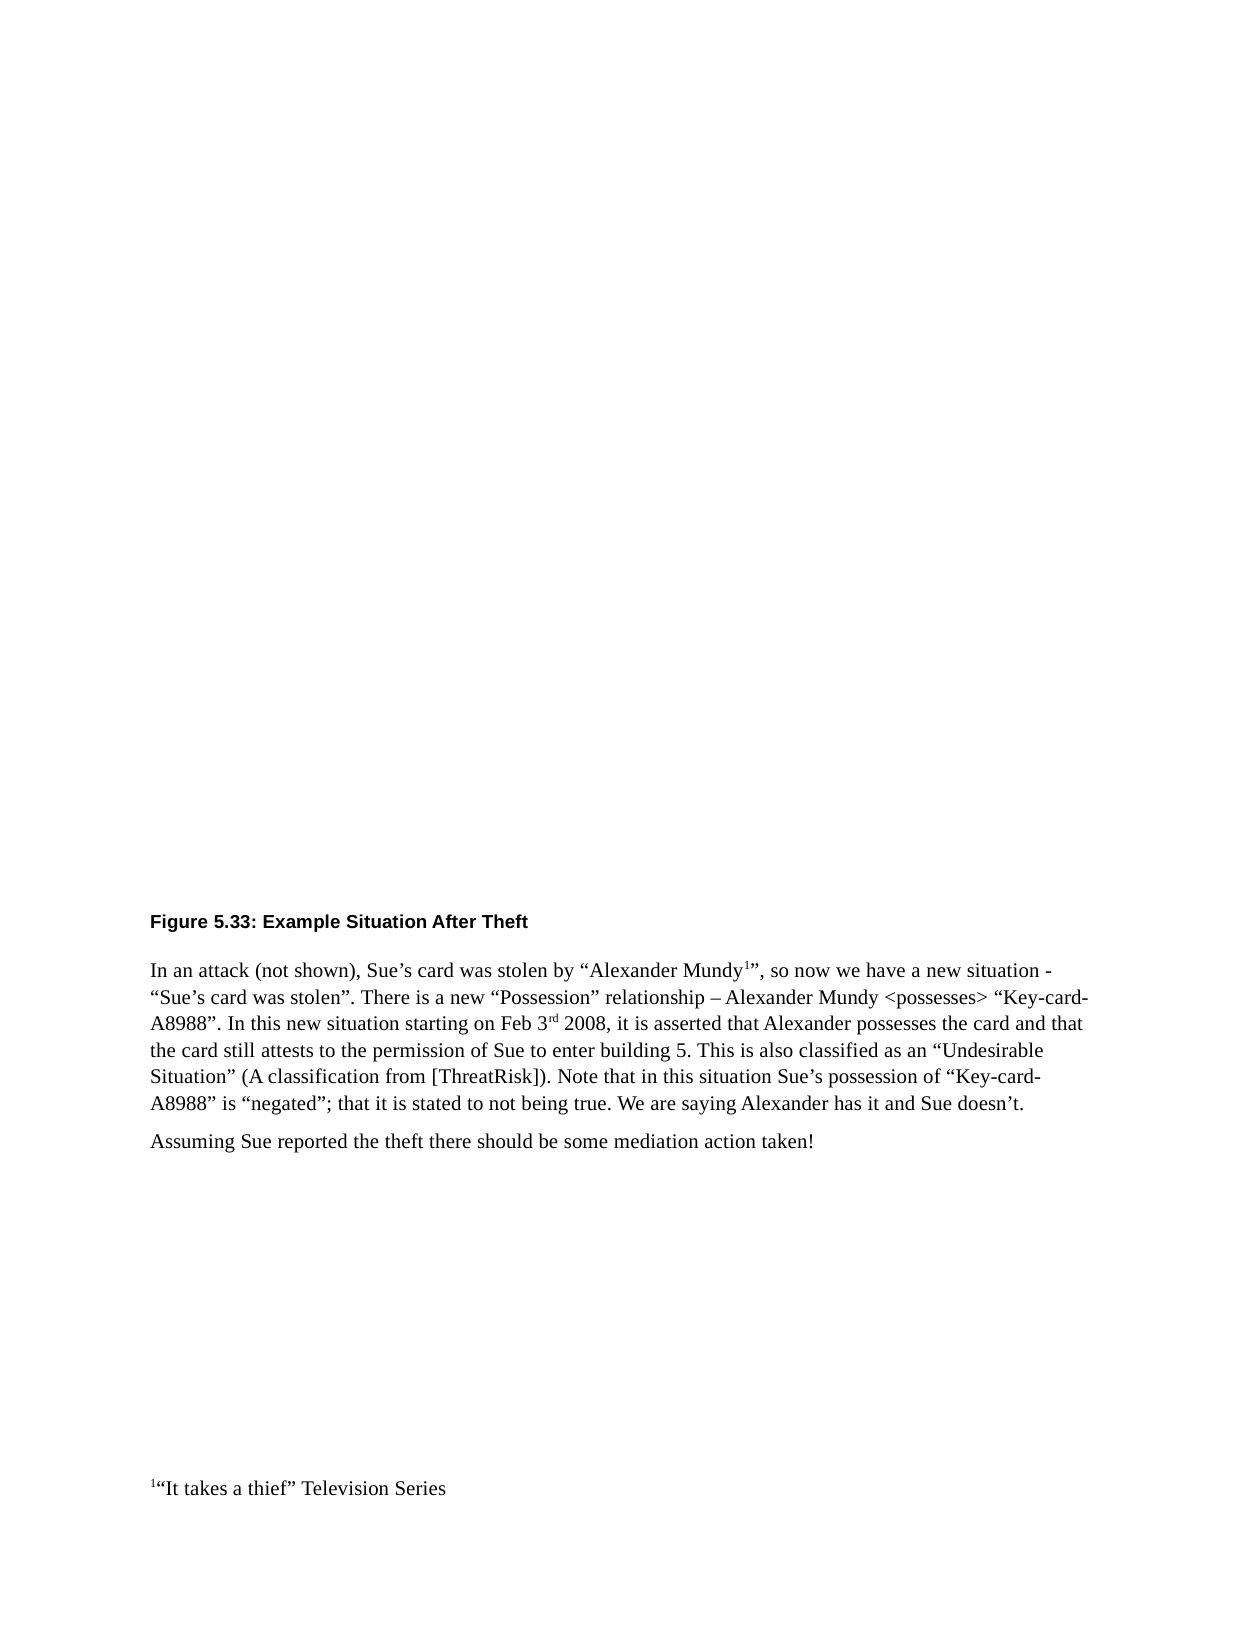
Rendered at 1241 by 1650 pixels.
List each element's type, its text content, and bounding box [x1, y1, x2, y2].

text [150, 150, 1090, 174]
text “It takes a thief” Television Series [150, 1476, 1090, 1500]
text Figure 5.33: Example Situation After Theft [150, 174, 1090, 932]
text Assuming Sue reported the theft there should be some mediation action taken! [150, 1129, 1090, 1153]
text In an attack (not shown), Sue’s card was stolen by “Alexander Mundy”, so now we have a new situation - “Sue’s card was stolen”. There is a new “Possession” relationship – Alexander Mundy <possesses> “Key-card-A8988”. In this new situation starting on Feb 3rd 2008, it is asserted that Alexander possesses the card and that the card still attests to the permission of Sue to enter building 5. This is also classified as an “Undesirable Situation” (A classification from [ThreatRisk]). Note that in this situation Sue’s possession of “Key-card-A8988” is “negated”; that it is stated to not being true. We are saying Alexander has it and Sue doesn’t. [150, 932, 1090, 1115]
